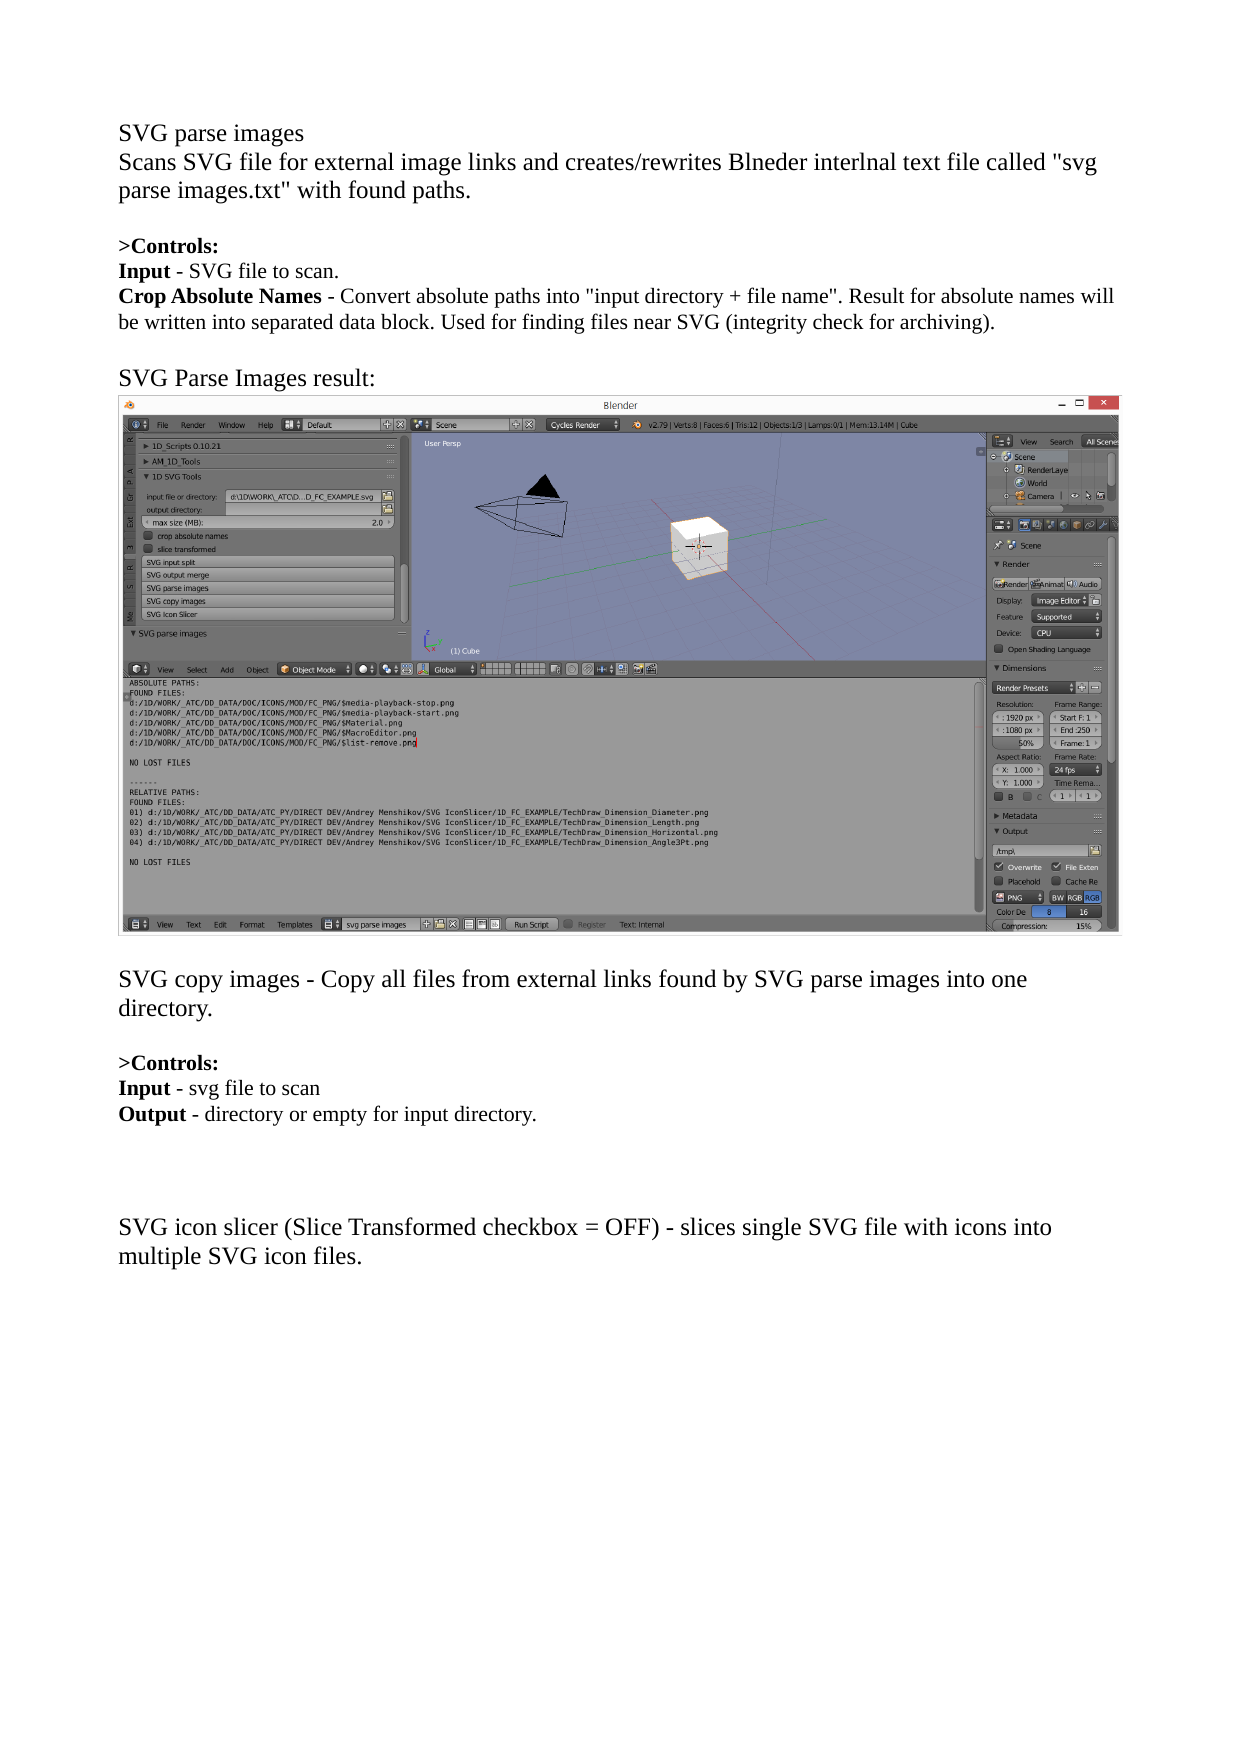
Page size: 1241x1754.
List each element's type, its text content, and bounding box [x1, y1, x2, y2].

text SVG icon slicer (Slice Transformed checkbox = OFF) - slices single SVG file with icons into multiple SVG icon files. [118, 1212, 1122, 1269]
text Input - SVG file to scan. [118, 258, 1122, 283]
picture [118, 395, 1123, 936]
text Crop Absolute Names - Convert absolute paths into "input directory + file name". Result for absolute names will be written into separated data block. Used for finding files near SVG (integrity check for archiving). [118, 283, 1122, 334]
text SVG parse images [118, 118, 1122, 147]
text Output - directory or empty for input directory. [118, 1101, 1122, 1126]
text >Controls: [118, 233, 1122, 258]
text SVG Parse Images result: [118, 363, 1122, 391]
text SVG copy images - Copy all files from external links found by SVG parse images into one directory. [118, 964, 1122, 1021]
text Input - svg file to scan [118, 1075, 1122, 1101]
text >Controls: [118, 1050, 1122, 1075]
text Scans SVG file for external image links and creates/rewrites Blneder interlnal text file called "svg parse images.txt" with found paths. [118, 147, 1122, 204]
